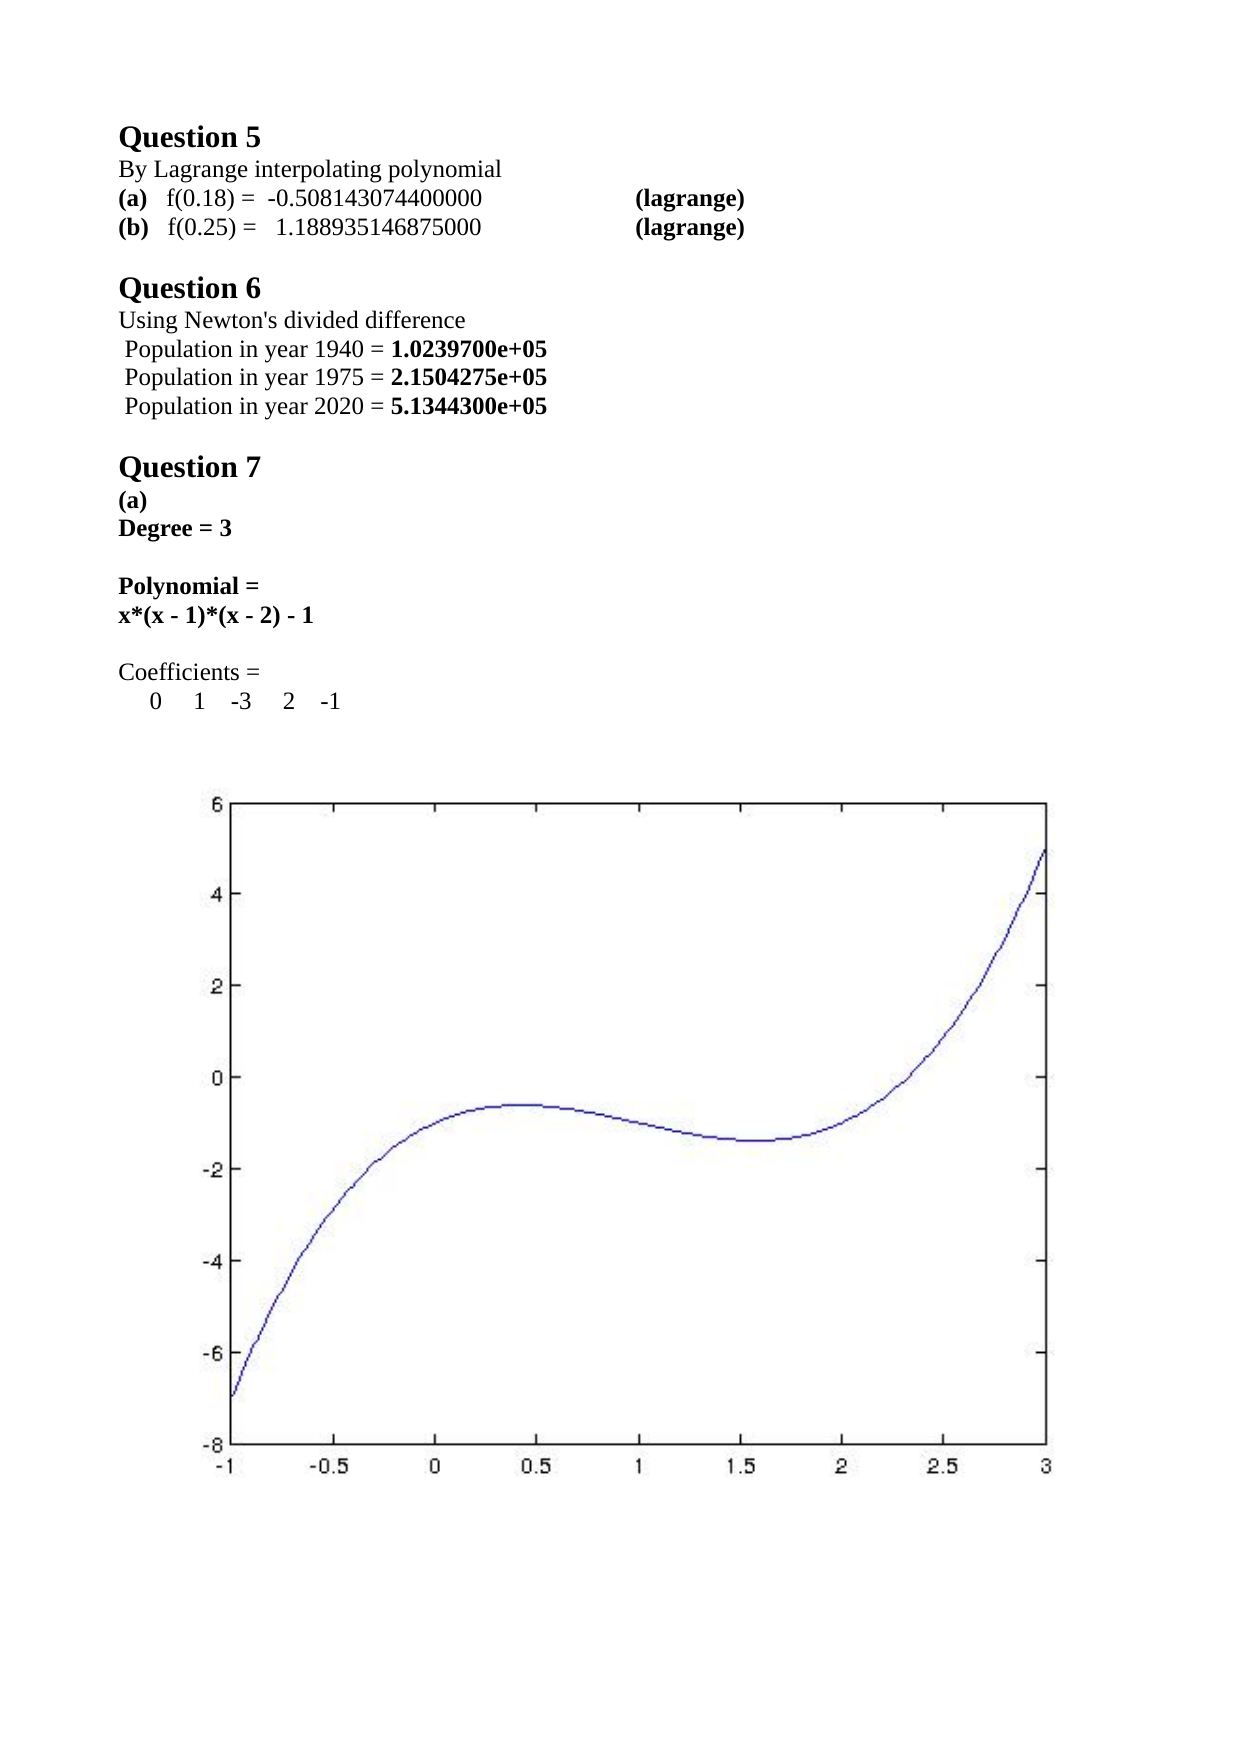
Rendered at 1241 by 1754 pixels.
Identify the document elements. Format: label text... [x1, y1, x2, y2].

text Question 5 [118, 118, 1122, 154]
text Question 7 [118, 449, 1122, 485]
text Question 6 [118, 269, 1122, 305]
text x*(x - 1)*(x - 2) - 1 [118, 600, 1122, 628]
text Using Newton's divided difference [118, 305, 1122, 334]
text Polynomial = [118, 571, 1122, 600]
text 0 1 -3 2 -1 [118, 686, 1122, 715]
text By Lagrange interpolating polynomial [118, 154, 1122, 183]
text Population in year 1975 = 2.1504275e+05 [118, 362, 1122, 391]
text (a) [118, 485, 1122, 513]
text Degree = 3 [118, 513, 1122, 542]
text Coefficients = [118, 657, 1122, 686]
text Population in year 1940 = 1.0239700e+05 [118, 334, 1122, 362]
text Population in year 2020 = 5.1344300e+05 [118, 391, 1122, 420]
text (b) f(0.25) = 1.188935146875000 (lagrange) [118, 212, 1122, 240]
picture [95, 743, 1145, 1530]
text (a) f(0.18) = -0.508143074400000 (lagrange) [118, 183, 1122, 212]
